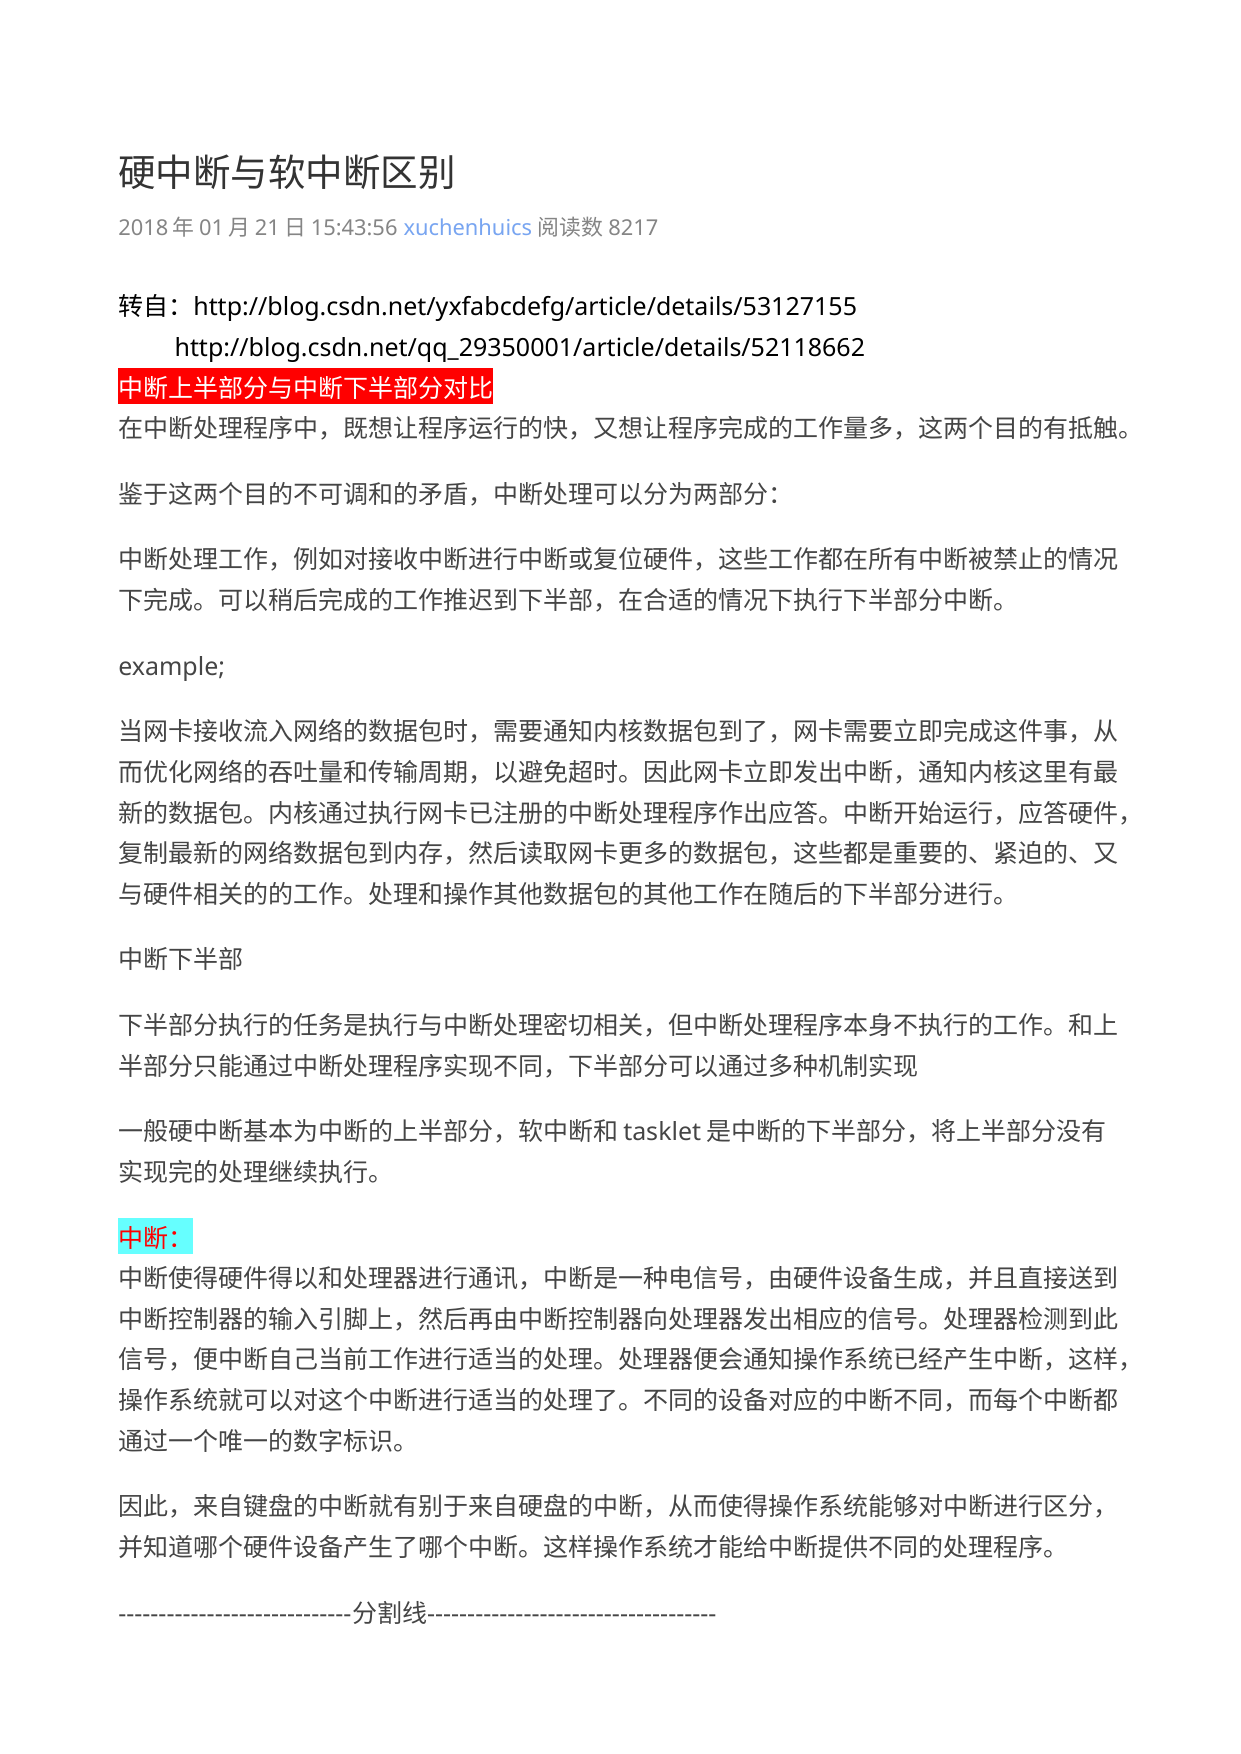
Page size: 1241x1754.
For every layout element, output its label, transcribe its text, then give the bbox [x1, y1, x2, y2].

text 中断下半部 [118, 936, 1122, 976]
text 转自：http://blog.csdn.net/yxfabcdefg/article/details/53127155 [118, 282, 1122, 323]
text 中断： [118, 1214, 1122, 1254]
text 因此，来自键盘的中断就有别于来自硬盘的中断，从而使得操作系统能够对中断进行区分，并知道哪个硬件设备产生了哪个中断。这样操作系统才能给中断提供不同的处理程序。 [118, 1482, 1122, 1564]
text 一般硬中断基本为中断的上半部分，软中断和tasklet是中断的下半部分，将上半部分没有实现完的处理继续执行。 [118, 1107, 1122, 1189]
text 在中断处理程序中，既想让程序运行的快，又想让程序完成的工作量多，这两个目的有抵触。 [118, 404, 1122, 445]
text 鉴于这两个目的不可调和的矛盾，中断处理可以分为两部分： [118, 470, 1122, 511]
text http://blog.csdn.net/qq_29350001/article/details/52118662 [118, 323, 1122, 364]
text 当网卡接收流入网络的数据包时，需要通知内核数据包到了，网卡需要立即完成这件事，从而优化网络的吞吐量和传输周期，以避免超时。因此网卡立即发出中断，通知内核这里有最新的数据包。内核通过执行网卡已注册的中断处理程序作出应答。中断开始运行，应答硬件，复制最新的网络数据包到内存，然后读取网卡更多的数据包，这些都是重要的、紧迫的、又与硬件相关的的工作。处理和操作其他数据包的其他工作在随后的下半部分进行。 [118, 707, 1122, 911]
text -----------------------------分割线------------------------------------ [118, 1589, 1122, 1629]
text example; [118, 642, 1122, 682]
text 中断使得硬件得以和处理器进行通讯，中断是一种电信号，由硬件设备生成，并且直接送到中断控制器的输入引脚上，然后再由中断控制器向处理器发出相应的信号。处理器检测到此信号，便中断自己当前工作进行适当的处理。处理器便会通知操作系统已经产生中断，这样，操作系统就可以对这个中断进行适当的处理了。不同的设备对应的中断不同，而每个中断都通过一个唯一的数字标识。 [118, 1254, 1122, 1457]
text 2018年01月21日 15:43:56 xuchenhuics 阅读数 8217 [118, 210, 1100, 242]
text 下半部分执行的任务是执行与中断处理密切相关，但中断处理程序本身不执行的工作。和上半部分只能通过中断处理程序实现不同，下半部分可以通过多种机制实现 [118, 1001, 1122, 1082]
subtitle 硬中断与软中断区别 [118, 143, 1122, 197]
text 中断上半部分与中断下半部分对比 [118, 364, 1122, 404]
text 中断处理工作，例如对接收中断进行中断或复位硬件，这些工作都在所有中断被禁止的情况下完成。可以稍后完成的工作推迟到下半部，在合适的情况下执行下半部分中断。 [118, 536, 1122, 617]
